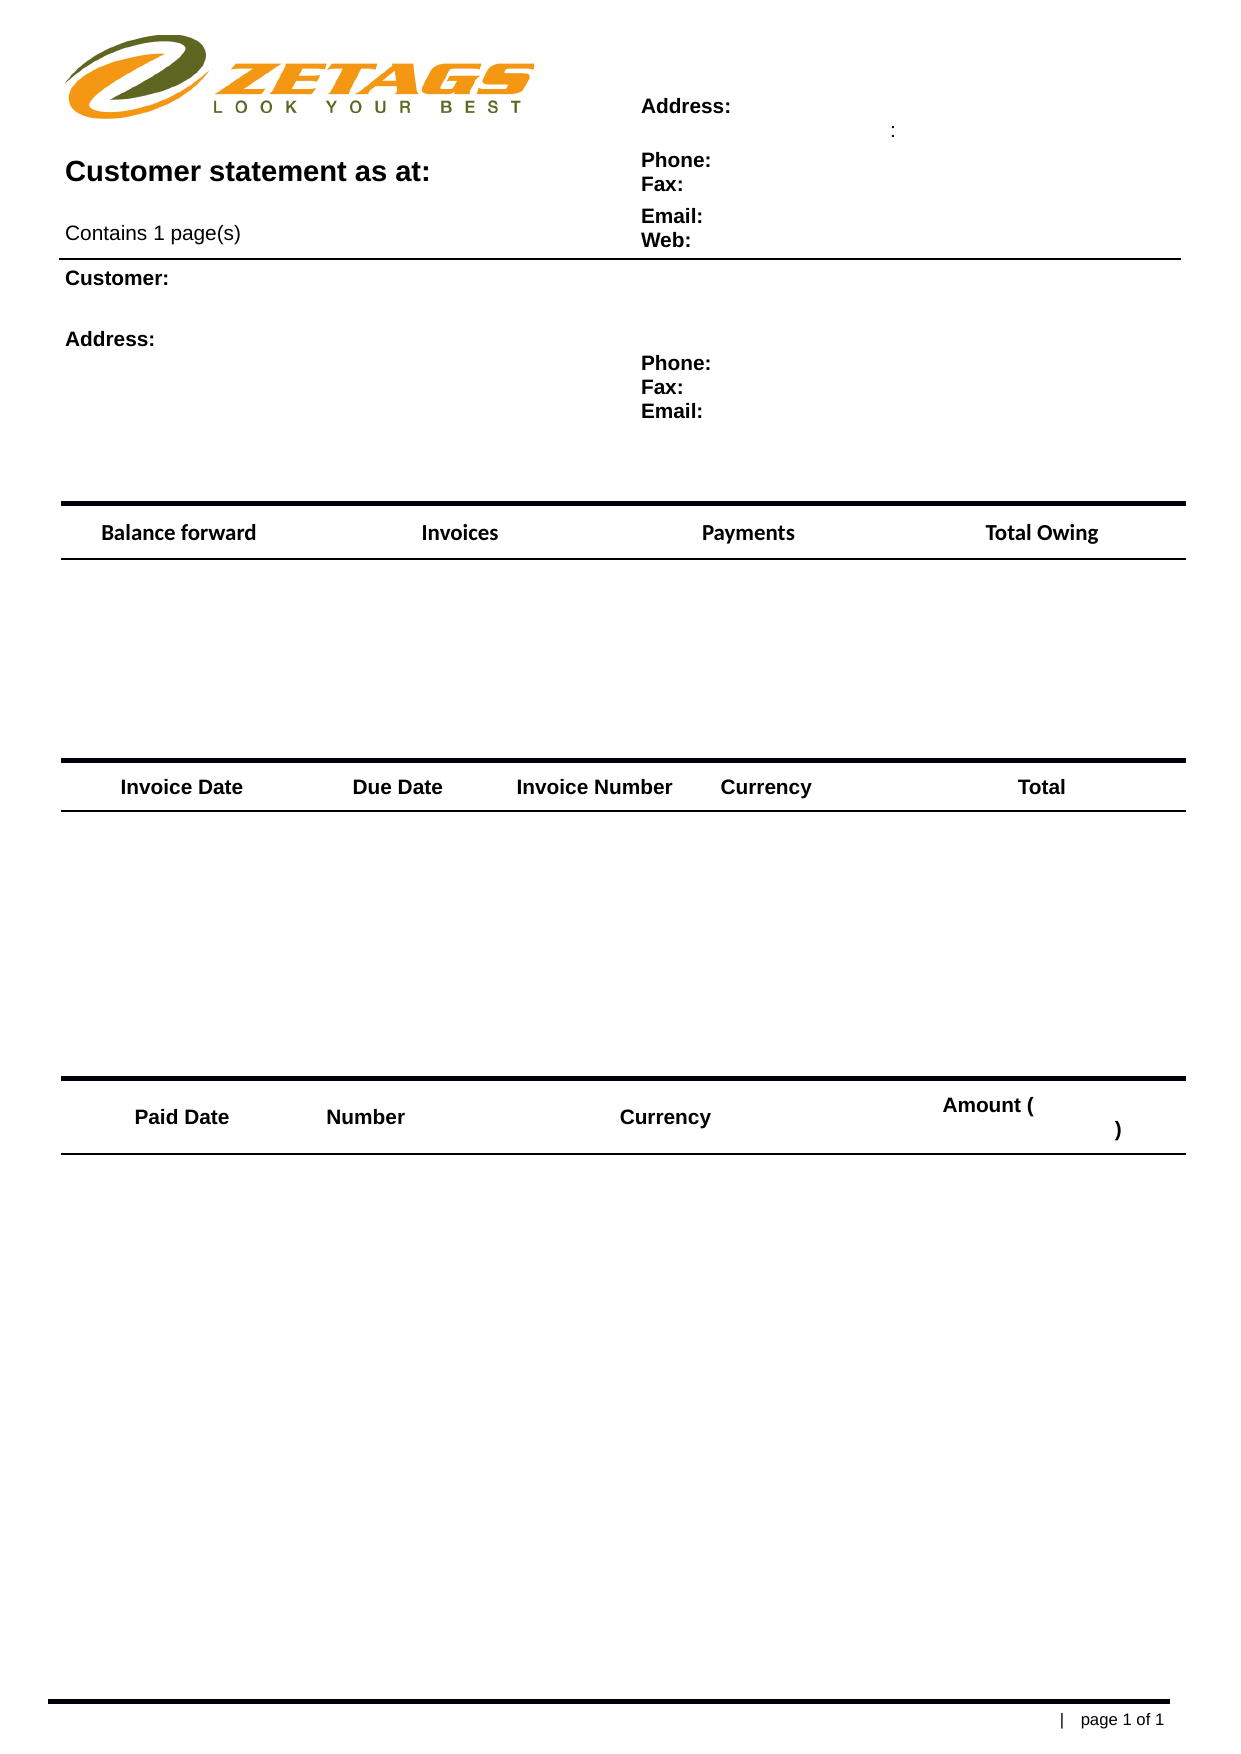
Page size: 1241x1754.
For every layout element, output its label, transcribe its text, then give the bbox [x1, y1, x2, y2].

table_cell <line['number']> [303, 1213, 614, 1280]
table_cell </for> [61, 1280, 302, 1353]
table_cell [737, 812, 824, 822]
table_cell [737, 560, 824, 569]
table_header Currency [614, 1081, 892, 1152]
table_cell [61, 985, 302, 1052]
table_cell [635, 260, 1181, 292]
table_header Total Owing [892, 506, 1186, 557]
table_cell [179, 812, 329, 822]
picture [65, 35, 535, 119]
table_cell [605, 148, 635, 257]
table_cell [635, 292, 1181, 327]
table_cell <line['currency']> [715, 852, 892, 918]
table_cell [303, 1280, 614, 1353]
table_cell </for> [61, 660, 297, 733]
table_cell [605, 660, 892, 733]
table_header Invoice Number [493, 763, 714, 810]
table_header Number [303, 1081, 614, 1152]
table_cell [824, 560, 1186, 569]
table_cell <for each='line in get_payement(data['form'])'> [61, 1164, 1186, 1213]
table_cell [493, 919, 714, 985]
table_cell Phone: <company.partner_id.phone or ''> Fax: <company.partner_id.fax or ''> [635, 148, 1181, 201]
table_cell <formatLang(line[0])> [61, 618, 297, 660]
table_cell [297, 660, 605, 733]
table_header Payments [605, 506, 892, 557]
table_cell [605, 260, 635, 292]
table_header Amount (<data['form']['currency_id'][1]>) [892, 1081, 1186, 1152]
table_cell [824, 1155, 1186, 1164]
table_cell [715, 812, 737, 822]
table_cell Email: <company.partner_id.email or ''> Web: <company.partner_id.website or ''> [635, 201, 1181, 257]
table_cell [61, 560, 297, 569]
table_cell [61, 1155, 302, 1164]
table_cell <formatLang(line[1])> [297, 618, 605, 660]
table_cell [297, 560, 605, 569]
table_cell [303, 1155, 614, 1164]
table_header Paid Date [61, 1081, 302, 1152]
table_header Invoice Date [61, 763, 302, 810]
table_cell <for each='line in get_data(data['form'])'> [61, 822, 1186, 852]
table_cell [61, 812, 179, 822]
table_cell [892, 660, 1186, 733]
table_cell <formatLang(line['amount'])> [892, 852, 1186, 918]
table_cell <formatLang(line[2])> [605, 618, 892, 660]
table_cell [715, 985, 892, 1052]
table_cell [614, 1280, 892, 1353]
table_cell [303, 985, 493, 1052]
table_cell [493, 985, 714, 1052]
table_header [605, 59, 635, 148]
table_header Total [892, 763, 1186, 810]
table_cell [605, 292, 635, 327]
table_cell [892, 985, 1186, 1052]
table_cell </for> [61, 919, 302, 985]
table_header [59, 59, 605, 148]
table_cell <formatLang(line['amount'])> [892, 1213, 1186, 1280]
table_cell <for each='line in get_total(data['form'])'> [61, 569, 1186, 618]
table_cell Customer: [59, 260, 605, 292]
table_cell <line['number']> [493, 852, 714, 918]
table_header Currency [715, 763, 892, 810]
table_cell [605, 560, 737, 569]
table_cell <formatLang(line[3])> [892, 618, 1186, 660]
table_cell <line['date']> [61, 852, 302, 918]
table_cell Address: <display_address(company.partner_id)> <company.tin_label or 'TIN'>: <company.partner_id.vat or ''> [635, 94, 1181, 148]
table_cell [715, 919, 892, 985]
table_cell Address: <get_partner(data['form']).street> <get_partner(data['form']).street2> <get_address(get_partner(data['form']))> <get_partner(data['form']).country_id and get_partner(data['form']).country_id.name or ''> [59, 327, 605, 453]
table_cell [605, 327, 635, 453]
table_cell Customer statement as at: <time.strftime('%Y-%m-%d')> Contains 1 page(s) [59, 148, 605, 257]
table_cell <line['date_due']> [303, 852, 493, 918]
table_cell [824, 812, 1186, 822]
table_cell Phone: <get_partner(data['form']).phone> Fax: <get_partner(data['form']).fax> Email: <get_partner(data['form']).email> [635, 327, 1181, 453]
table_cell [330, 812, 714, 822]
table_cell [303, 919, 493, 985]
table_header <company.name or ''> [635, 59, 1181, 94]
table_header Invoices [297, 506, 605, 557]
table_cell [892, 919, 1186, 985]
table_cell [737, 1155, 824, 1164]
table_cell <line['date']> [61, 1213, 302, 1280]
table_header Balance forward [61, 506, 297, 557]
table_header Due Date [303, 763, 493, 810]
table_cell <data['form']['partner_id'][1]> [59, 292, 605, 327]
table_cell <line['currency']> [614, 1213, 892, 1280]
table_cell [892, 1280, 1186, 1353]
table_cell [614, 1155, 737, 1164]
